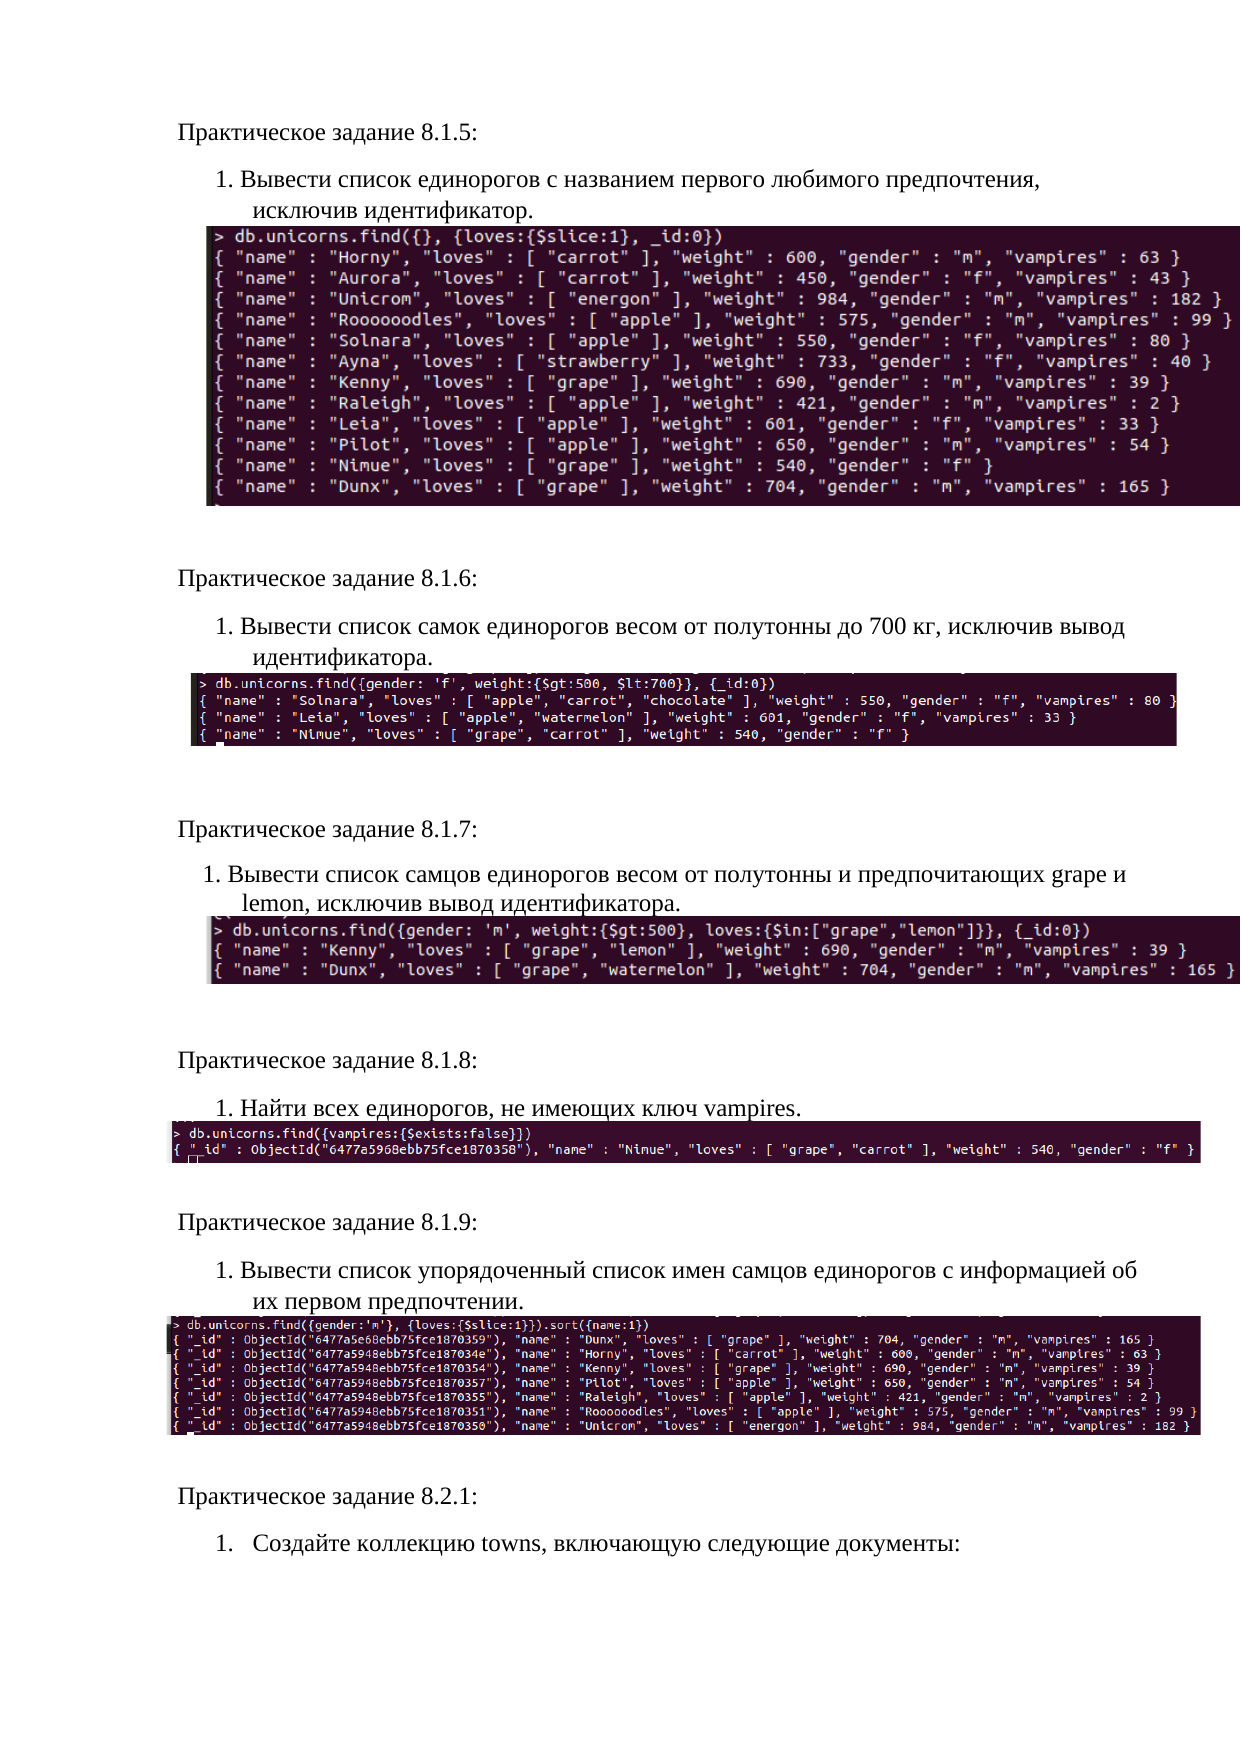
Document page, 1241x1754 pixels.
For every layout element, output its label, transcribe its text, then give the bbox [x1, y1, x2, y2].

text Практическое задание 8.1.9: [177, 1207, 1201, 1236]
text 1. Вывести список самцов единорогов весом от полутонны и предпочитающих grape и lemon, исключив вывод идентификатора. [177, 859, 1201, 917]
text 1. Найти всех единорогов, не имеющих ключ vampires. [215, 1093, 1201, 1121]
picture [166, 1121, 1201, 1163]
picture [190, 673, 1177, 746]
picture [206, 226, 1240, 506]
text Практическое задание 8.1.5: [177, 117, 1201, 145]
text 1. Вывести список самок единорогов весом от полутонны до 700 кг, исключив вывод идентификатора. [215, 611, 1201, 671]
text Практическое задание 8.1.7: [177, 814, 1201, 843]
list Создайте коллекцию towns, включающую следующие документы: [215, 1528, 1201, 1557]
text 1. Вывести список единорогов с названием первого любимого предпочтения, исключив идентификатор. [215, 164, 1144, 224]
text Практическое задание 8.2.1: [177, 1481, 1201, 1510]
text Практическое задание 8.1.6: [177, 563, 1201, 592]
text Практическое задание 8.1.8: [177, 1045, 1201, 1074]
picture [166, 1316, 1201, 1435]
text 1. Вывести список упорядоченный список имен самцов единорогов с информацией об их первом предпочтении. [215, 1255, 1144, 1314]
picture [206, 916, 1240, 984]
